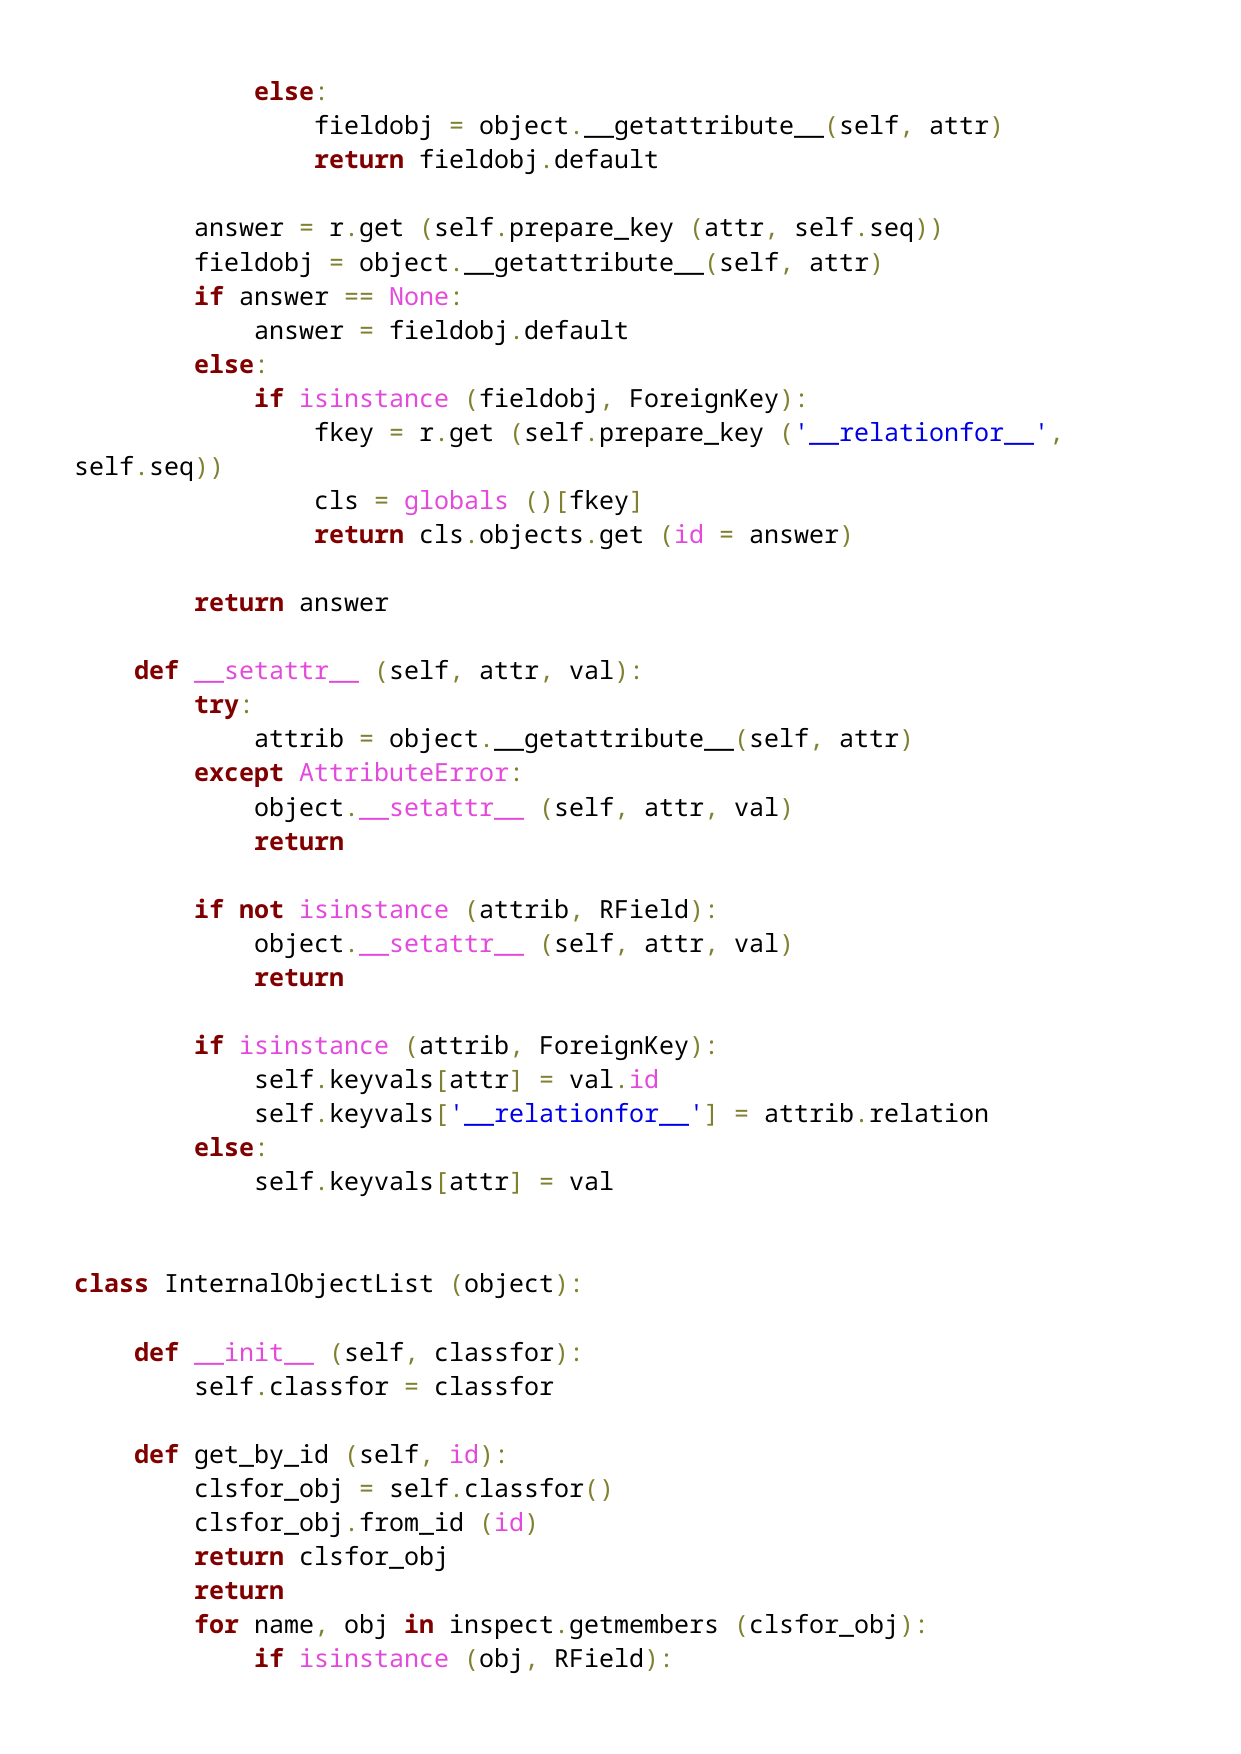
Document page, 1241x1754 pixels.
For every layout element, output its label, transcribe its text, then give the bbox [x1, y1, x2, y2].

text answer = r.get (self.prepare_key (attr, self.seq)) [74, 210, 1166, 244]
text if isinstance (attrib, ForeignKey): [74, 1028, 1166, 1062]
text self.keyvals[attr] = val [74, 1164, 1166, 1198]
text else: [74, 1130, 1166, 1164]
text class InternalObjectList (object): [74, 1266, 1166, 1300]
text except AttributeError: [74, 755, 1166, 789]
text def get_by_id (self, id): [74, 1436, 1166, 1470]
text object.__setattr__ (self, attr, val) [74, 925, 1166, 959]
text else: [74, 346, 1166, 380]
text attrib = object.__getattribute__(self, attr) [74, 721, 1166, 755]
text return cls.objects.get (id = answer) [74, 517, 1166, 551]
text if not isinstance (attrib, RField): [74, 891, 1166, 925]
text return answer [74, 585, 1166, 619]
text self.classfor = classfor [74, 1368, 1166, 1402]
text return clsfor_obj [74, 1538, 1166, 1573]
text if isinstance (obj, RField): [74, 1641, 1166, 1675]
text cls = globals ()[fkey] [74, 483, 1166, 517]
text self.keyvals['__relationfor__'] = attrib.relation [74, 1096, 1166, 1130]
text return [74, 959, 1166, 993]
text answer = fieldobj.default [74, 312, 1166, 346]
text return [74, 823, 1166, 857]
text object.__setattr__ (self, attr, val) [74, 789, 1166, 823]
text fkey = r.get (self.prepare_key ('__relationfor__', self.seq)) [74, 414, 1166, 483]
text else: [74, 74, 1166, 108]
text def __setattr__ (self, attr, val): [74, 653, 1166, 687]
text try: [74, 687, 1166, 721]
text def __init__ (self, classfor): [74, 1334, 1166, 1368]
text self.keyvals[attr] = val.id [74, 1062, 1166, 1096]
text for name, obj in inspect.getmembers (clsfor_obj): [74, 1607, 1166, 1641]
text clsfor_obj = self.classfor() [74, 1470, 1166, 1504]
text clsfor_obj.from_id (id) [74, 1504, 1166, 1538]
text if answer == None: [74, 278, 1166, 312]
text return [74, 1573, 1166, 1607]
text fieldobj = object.__getattribute__(self, attr) [74, 108, 1166, 142]
text if isinstance (fieldobj, ForeignKey): [74, 380, 1166, 414]
text return fieldobj.default [74, 142, 1166, 176]
text fieldobj = object.__getattribute__(self, attr) [74, 244, 1166, 278]
